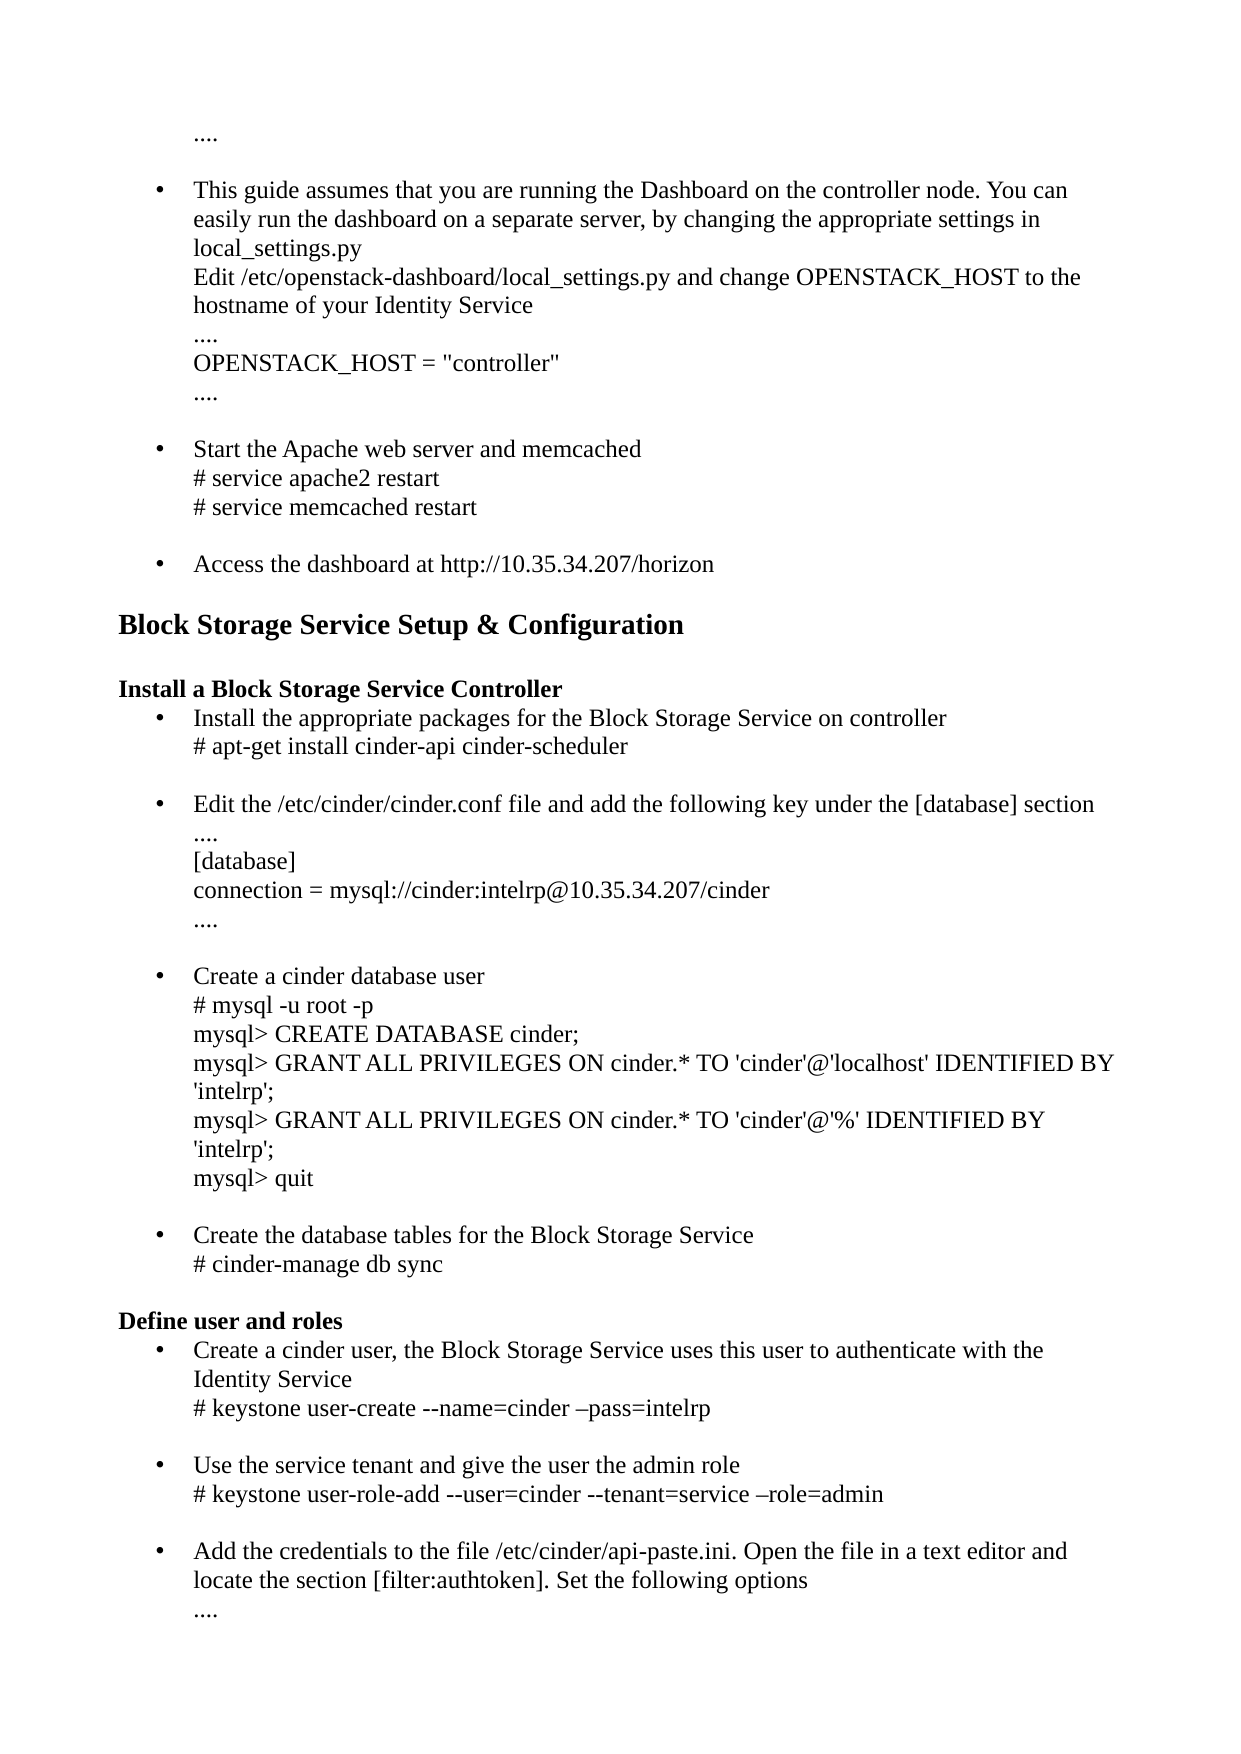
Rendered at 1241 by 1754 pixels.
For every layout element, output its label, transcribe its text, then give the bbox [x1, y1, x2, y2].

list Access the dashboard at http://10.35.34.207/horizon [156, 549, 1122, 578]
list Edit the /etc/cinder/cinder.conf file and add the following key under the [database] section [156, 789, 1122, 818]
list .... [156, 818, 1122, 846]
list Create a cinder user, the Block Storage Service uses this user to authenticate with the Identity Service [156, 1335, 1122, 1393]
list .... [156, 118, 1122, 147]
list mysql> quit [156, 1163, 1122, 1191]
list .... [156, 904, 1122, 933]
list .... [156, 377, 1122, 406]
list # mysql -u root -p [156, 990, 1122, 1019]
list mysql> GRANT ALL PRIVILEGES ON cinder.* TO 'cinder'@'%' IDENTIFIED BY 'intelrp'; [156, 1105, 1122, 1163]
list Add the credentials to the file /etc/cinder/api-paste.ini. Open the file in a text editor and locate the section [filter:authtoken]. Set the following options [156, 1536, 1122, 1594]
list Create the database tables for the Block Storage Service [156, 1220, 1122, 1249]
text Define user and roles [118, 1306, 1122, 1335]
list mysql> GRANT ALL PRIVILEGES ON cinder.* TO 'cinder'@'localhost' IDENTIFIED BY 'intelrp'; [156, 1048, 1122, 1105]
list [database] [156, 846, 1122, 875]
list # service apache2 restart [156, 463, 1122, 492]
list connection = mysql://cinder:intelrp@10.35.34.207/cinder [156, 875, 1122, 904]
list # keystone user-role-add --user=cinder --tenant=service –role=admin [156, 1479, 1122, 1508]
list # cinder-manage db sync [156, 1249, 1122, 1278]
list OPENSTACK_HOST = "controller" [156, 348, 1122, 377]
list Install the appropriate packages for the Block Storage Service on controller [156, 703, 1122, 731]
list # apt-get install cinder-api cinder-scheduler [156, 731, 1122, 760]
text Install a Block Storage Service Controller [118, 674, 1122, 703]
text Block Storage Service Setup & Configuration [118, 607, 1122, 640]
list .... [156, 319, 1122, 348]
list mysql> CREATE DATABASE cinder; [156, 1019, 1122, 1048]
list # keystone user-create --name=cinder –pass=intelrp [156, 1393, 1122, 1421]
list Edit /etc/openstack-dashboard/local_settings.py and change OPENSTACK_HOST to the hostname of your Identity Service [156, 262, 1122, 319]
list This guide assumes that you are running the Dashboard on the controller node. You can easily run the dashboard on a separate server, by changing the appropriate settings in local_settings.py [156, 176, 1122, 262]
list Start the Apache web server and memcached [156, 434, 1122, 463]
list Use the service tenant and give the user the admin role [156, 1450, 1122, 1479]
list .... [156, 1594, 1122, 1623]
list # service memcached restart [156, 492, 1122, 521]
list Create a cinder database user [156, 961, 1122, 990]
